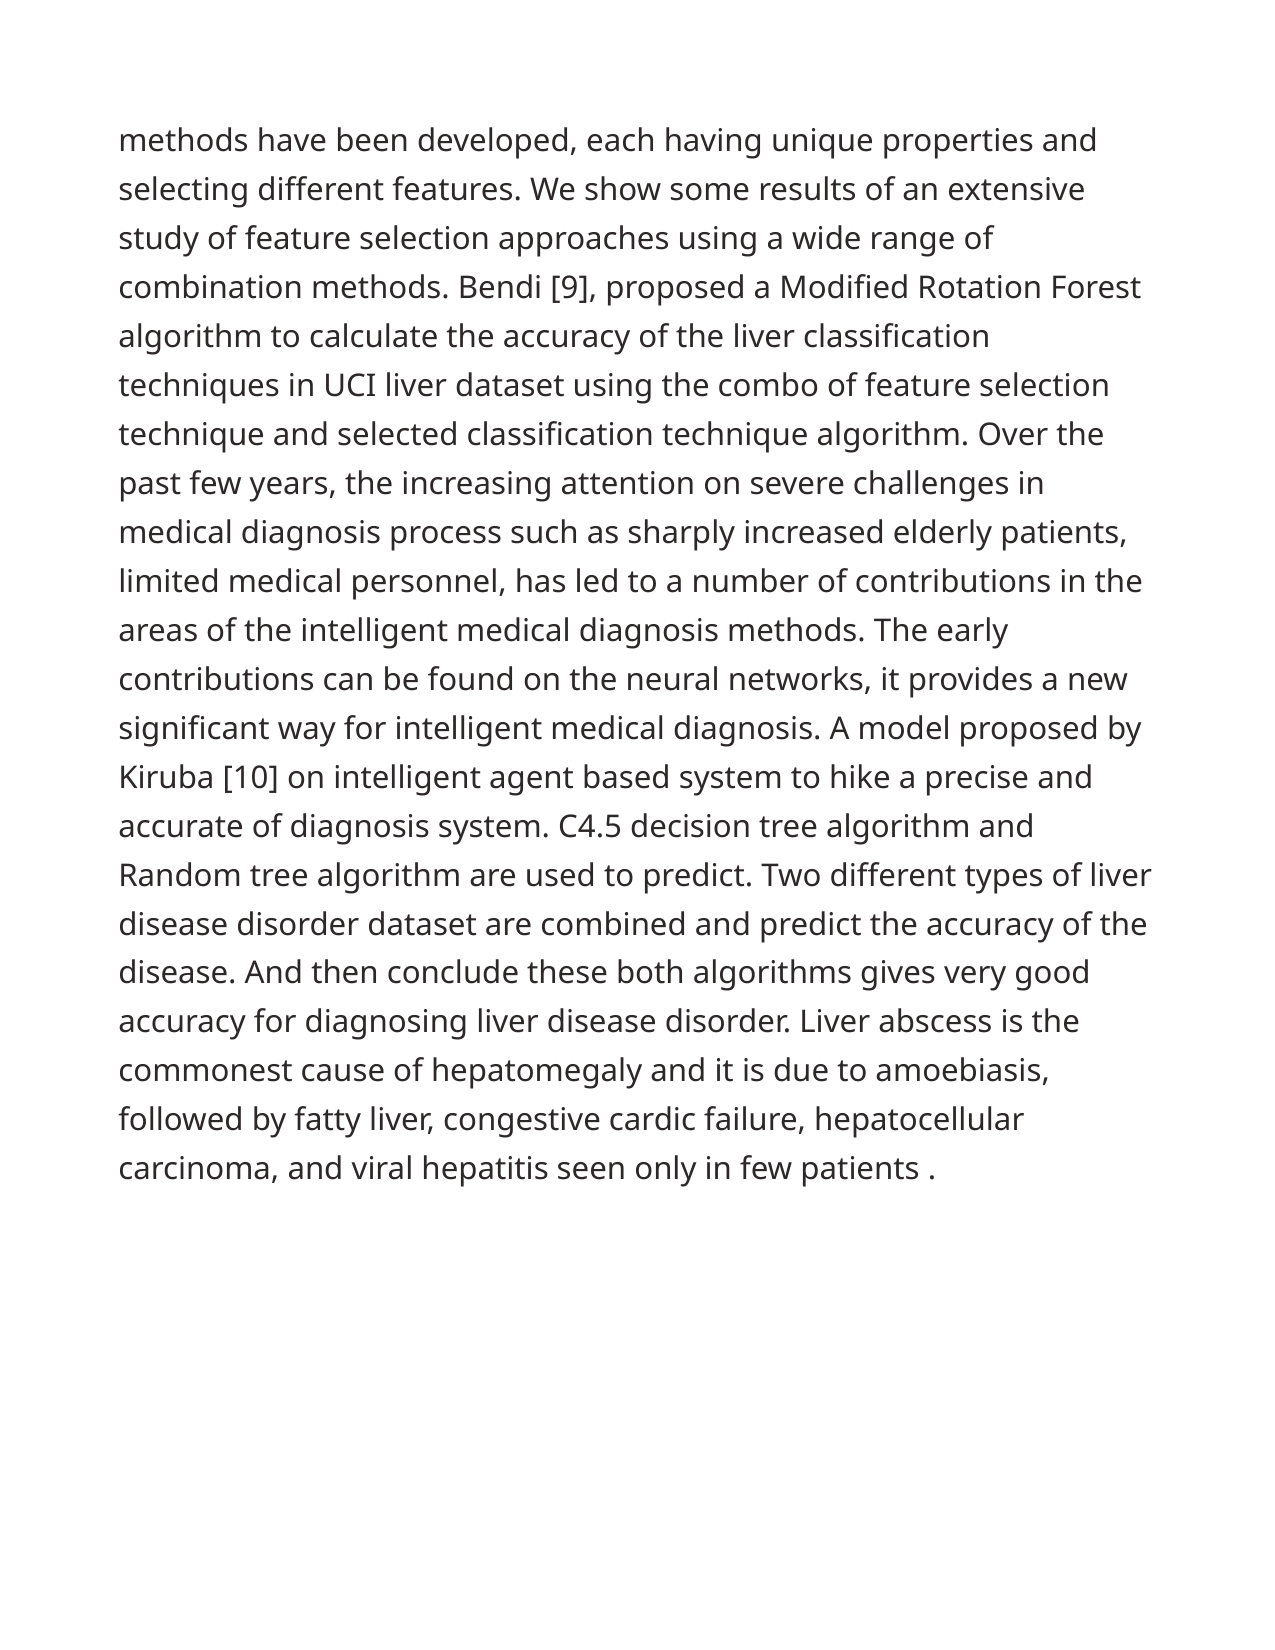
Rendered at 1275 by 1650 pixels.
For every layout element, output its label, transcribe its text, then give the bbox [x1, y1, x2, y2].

text methods have been developed, each having unique properties and selecting different features. We show some results of an extensive study of feature selection approaches using a wide range of combination methods. Bendi [9], proposed a Modified Rotation Forest algorithm to calculate the accuracy of the liver classification techniques in UCI liver dataset using the combo of feature selection technique and selected classification technique algorithm. Over the past few years, the increasing attention on severe challenges in medical diagnosis process such as sharply increased elderly patients, limited medical personnel, has led to a number of contributions in the areas of the intelligent medical diagnosis methods. The early contributions can be found on the neural networks, it provides a new significant way for intelligent medical diagnosis. A model proposed by Kiruba [10] on intelligent agent based system to hike a precise and accurate of diagnosis system. C4.5 decision tree algorithm and Random tree algorithm are used to predict. Two different types of liver disease disorder dataset are combined and predict the accuracy of the disease. And then conclude these both algorithms gives very good accuracy for diagnosing liver disease disorder. Liver abscess is the commonest cause of hepatomegaly and it is due to amoebiasis, followed by fatty liver, congestive cardic failure, hepatocellular carcinoma, and viral hepatitis seen only in few patients . [118, 118, 1157, 1189]
